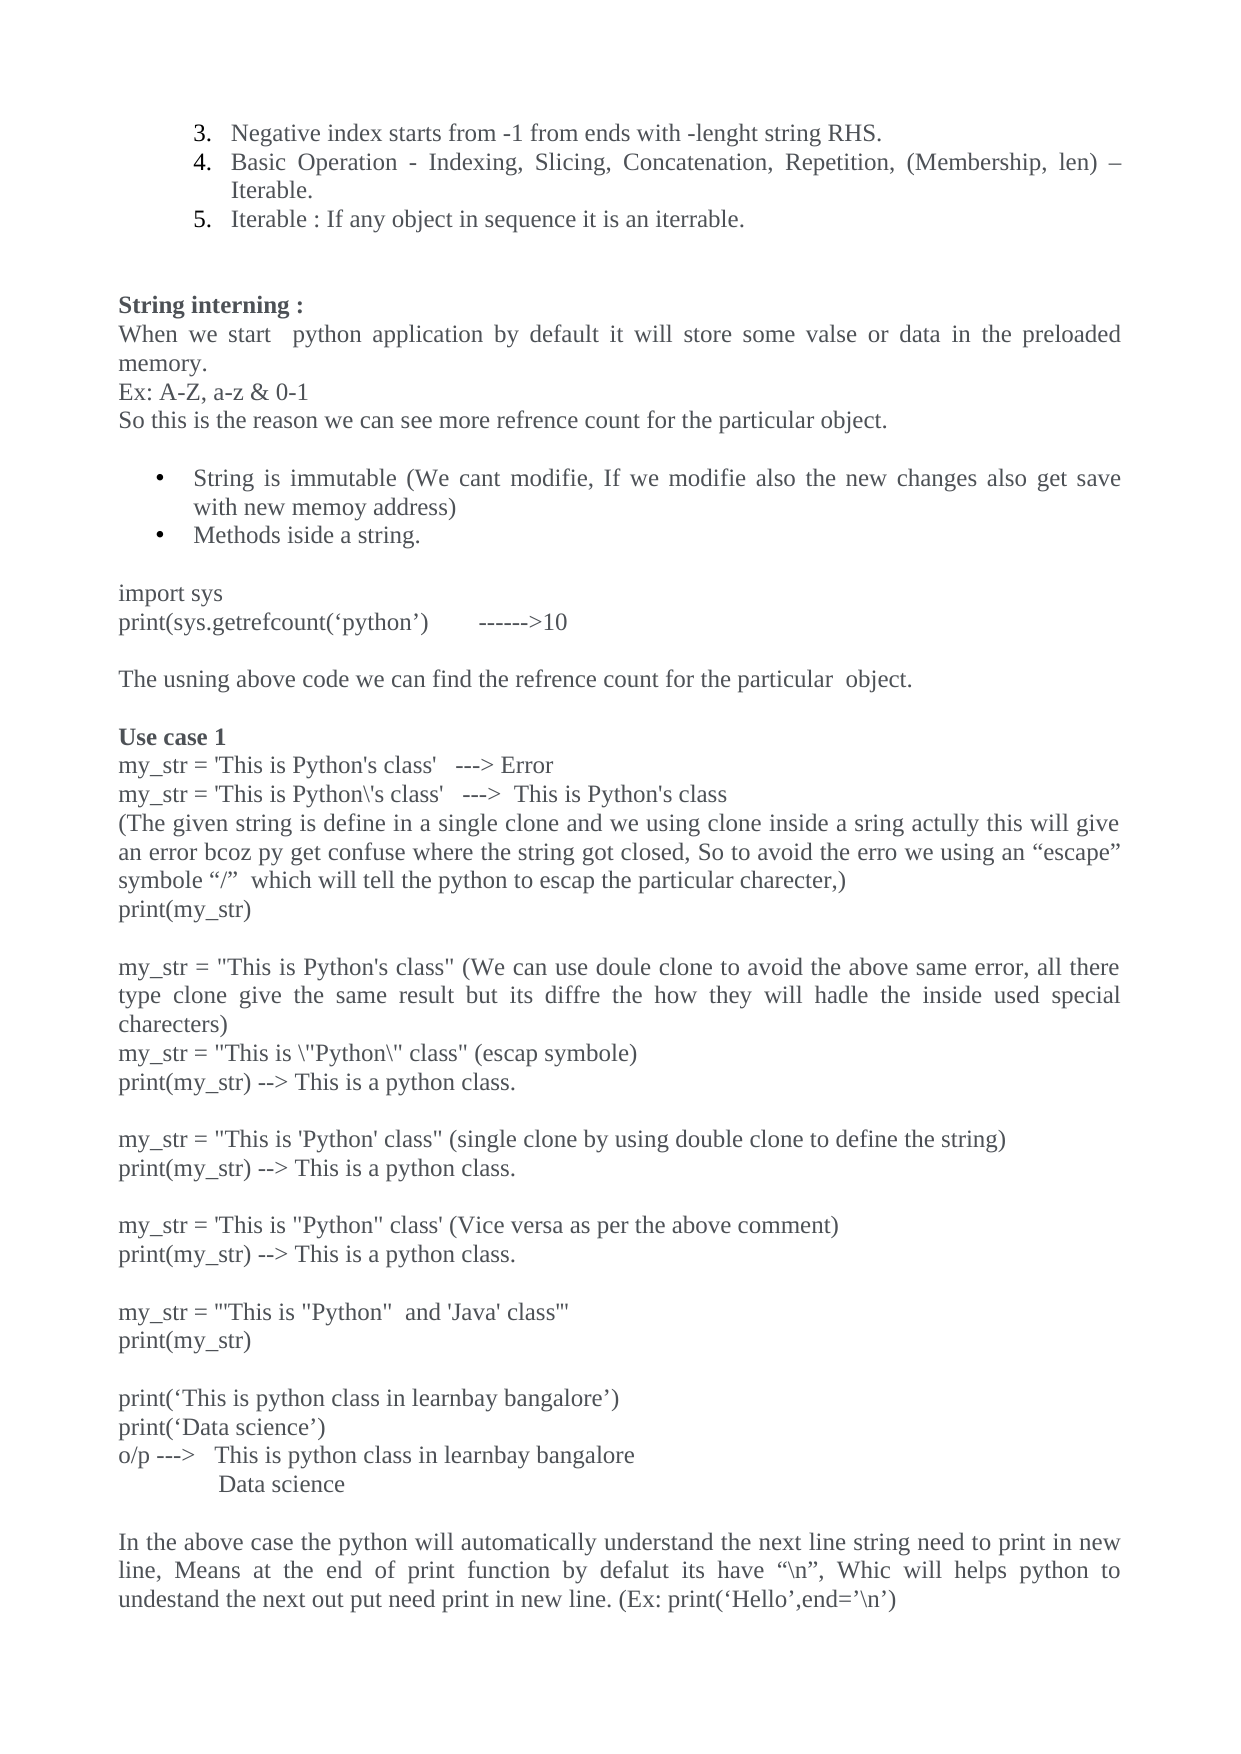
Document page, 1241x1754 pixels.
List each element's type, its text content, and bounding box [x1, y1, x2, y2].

text print(my_str) --> This is a python class. [118, 1239, 1122, 1268]
text print(my_str) --> This is a python class. [118, 1067, 1122, 1096]
text (The given string is define in a single clone and we using clone inside a sring actully this will give an error bcoz py get confuse where the string got closed, So to avoid the erro we using an “escape” symbole “/” which will tell the python to escap the particular charecter,) [118, 808, 1122, 894]
text In the above case the python will automatically understand the next line string need to print in new line, Means at the end of print function by defalut its have “\n”, Whic will helps python to undestand the next out put need print in new line. (Ex: print(‘Hello’,end=’\n’) [118, 1527, 1122, 1613]
text When we start python application by default it will store some valse or data in the preloaded memory. [118, 319, 1122, 377]
text print(my_str) [118, 894, 1122, 923]
text my_str = "This is \"Python\" class" (escap symbole) [118, 1038, 1122, 1067]
text print(‘This is python class in learnbay bangalore’) [118, 1383, 1122, 1412]
text Data science [118, 1469, 1122, 1498]
list Negative index starts from -1 from ends with -lenght string RHS. [193, 118, 1122, 147]
text print(my_str) --> This is a python class. [118, 1153, 1122, 1182]
text my_str = 'This is Python's class' ---> Error [118, 751, 1122, 779]
text my_str = "This is Python's class" (We can use doule clone to avoid the above same error, all there type clone give the same result but its diffre the how they will hadle the inside used special charecters) [118, 952, 1122, 1038]
list Methods iside a string. [156, 521, 1122, 549]
list Iterable : If any object in sequence it is an iterrable. [193, 204, 1122, 233]
text So this is the reason we can see more refrence count for the particular object. [118, 406, 1122, 434]
text my_str = 'This is Python\'s class' ---> This is Python's class [118, 779, 1122, 808]
text o/p ---> This is python class in learnbay bangalore [118, 1441, 1122, 1469]
text my_str = "This is 'Python' class" (single clone by using double clone to define the string) [118, 1124, 1122, 1153]
text print(sys.getrefcount(‘python’) ------>10 [118, 607, 1122, 636]
text The usning above code we can find the refrence count for the particular object. [118, 664, 1122, 693]
text Use case 1 [118, 722, 1122, 751]
text my_str = '''This is "Python" and 'Java' class''' [118, 1297, 1122, 1326]
text my_str = 'This is "Python" class' (Vice versa as per the above comment) [118, 1211, 1122, 1239]
text import sys [118, 578, 1122, 607]
text print(my_str) [118, 1326, 1122, 1354]
text print(‘Data science’) [118, 1412, 1122, 1441]
text Ex: A-Z, a-z & 0-1 [118, 377, 1122, 406]
list String is immutable (We cant modifie, If we modifie also the new changes also get save with new memoy address) [156, 463, 1122, 521]
text String interning : [118, 291, 1122, 319]
list Basic Operation - Indexing, Slicing, Concatenation, Repetition, (Membership, len) – Iterable. [193, 147, 1122, 204]
